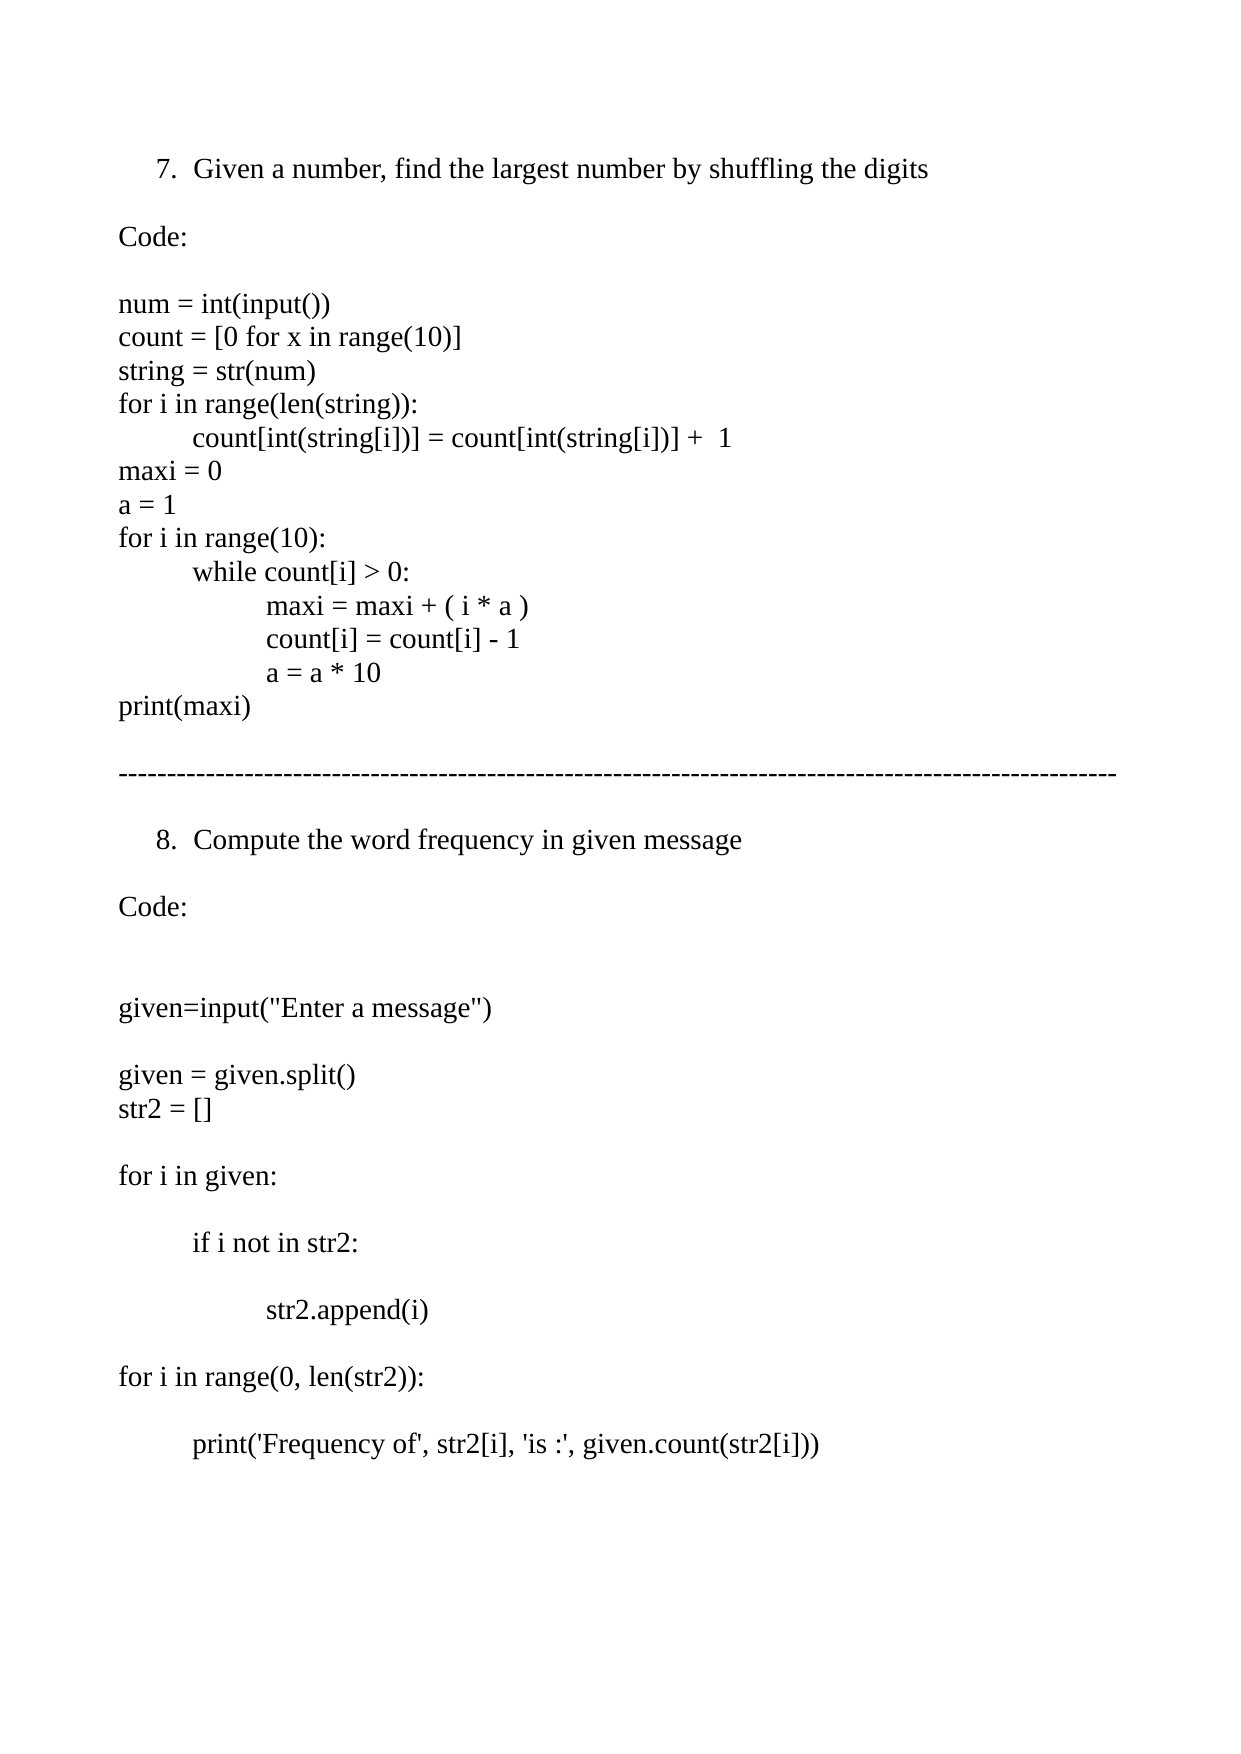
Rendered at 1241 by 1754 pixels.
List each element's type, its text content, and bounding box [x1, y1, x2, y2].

text print(maxi) [118, 688, 1122, 722]
text count = [0 for x in range(10)] [118, 319, 1122, 353]
text str2.append(i) [118, 1292, 1122, 1326]
list Compute the word frequency in given message [156, 822, 1122, 856]
text str2 = [] [118, 1091, 1122, 1124]
text for i in range(0, len(str2)): [118, 1359, 1122, 1393]
text maxi = 0 [118, 453, 1122, 487]
text maxi = maxi + ( i * a ) [118, 588, 1122, 621]
text given = given.split() [118, 1057, 1122, 1091]
text print('Frequency of', str2[i], 'is :', given.count(str2[i])) [118, 1426, 1122, 1460]
text Code: [118, 889, 1122, 923]
text ------------------------------------------------------------------------------------------------------- [118, 755, 1122, 789]
text count[int(string[i])] = count[int(string[i])] + 1 [118, 420, 1122, 453]
text string = str(num) [118, 353, 1122, 386]
text a = a * 10 [118, 655, 1122, 688]
list Given a number, find the largest number by shuffling the digits [156, 152, 1122, 185]
text num = int(input()) [118, 286, 1122, 319]
text for i in given: [118, 1158, 1122, 1191]
text count[i] = count[i] - 1 [118, 621, 1122, 655]
text while count[i] > 0: [118, 554, 1122, 588]
text a = 1 [118, 487, 1122, 521]
text given=input("Enter a message") [118, 990, 1122, 1024]
text for i in range(10): [118, 521, 1122, 554]
text for i in range(len(string)): [118, 386, 1122, 420]
text Code: [118, 219, 1122, 252]
text if i not in str2: [118, 1225, 1122, 1258]
